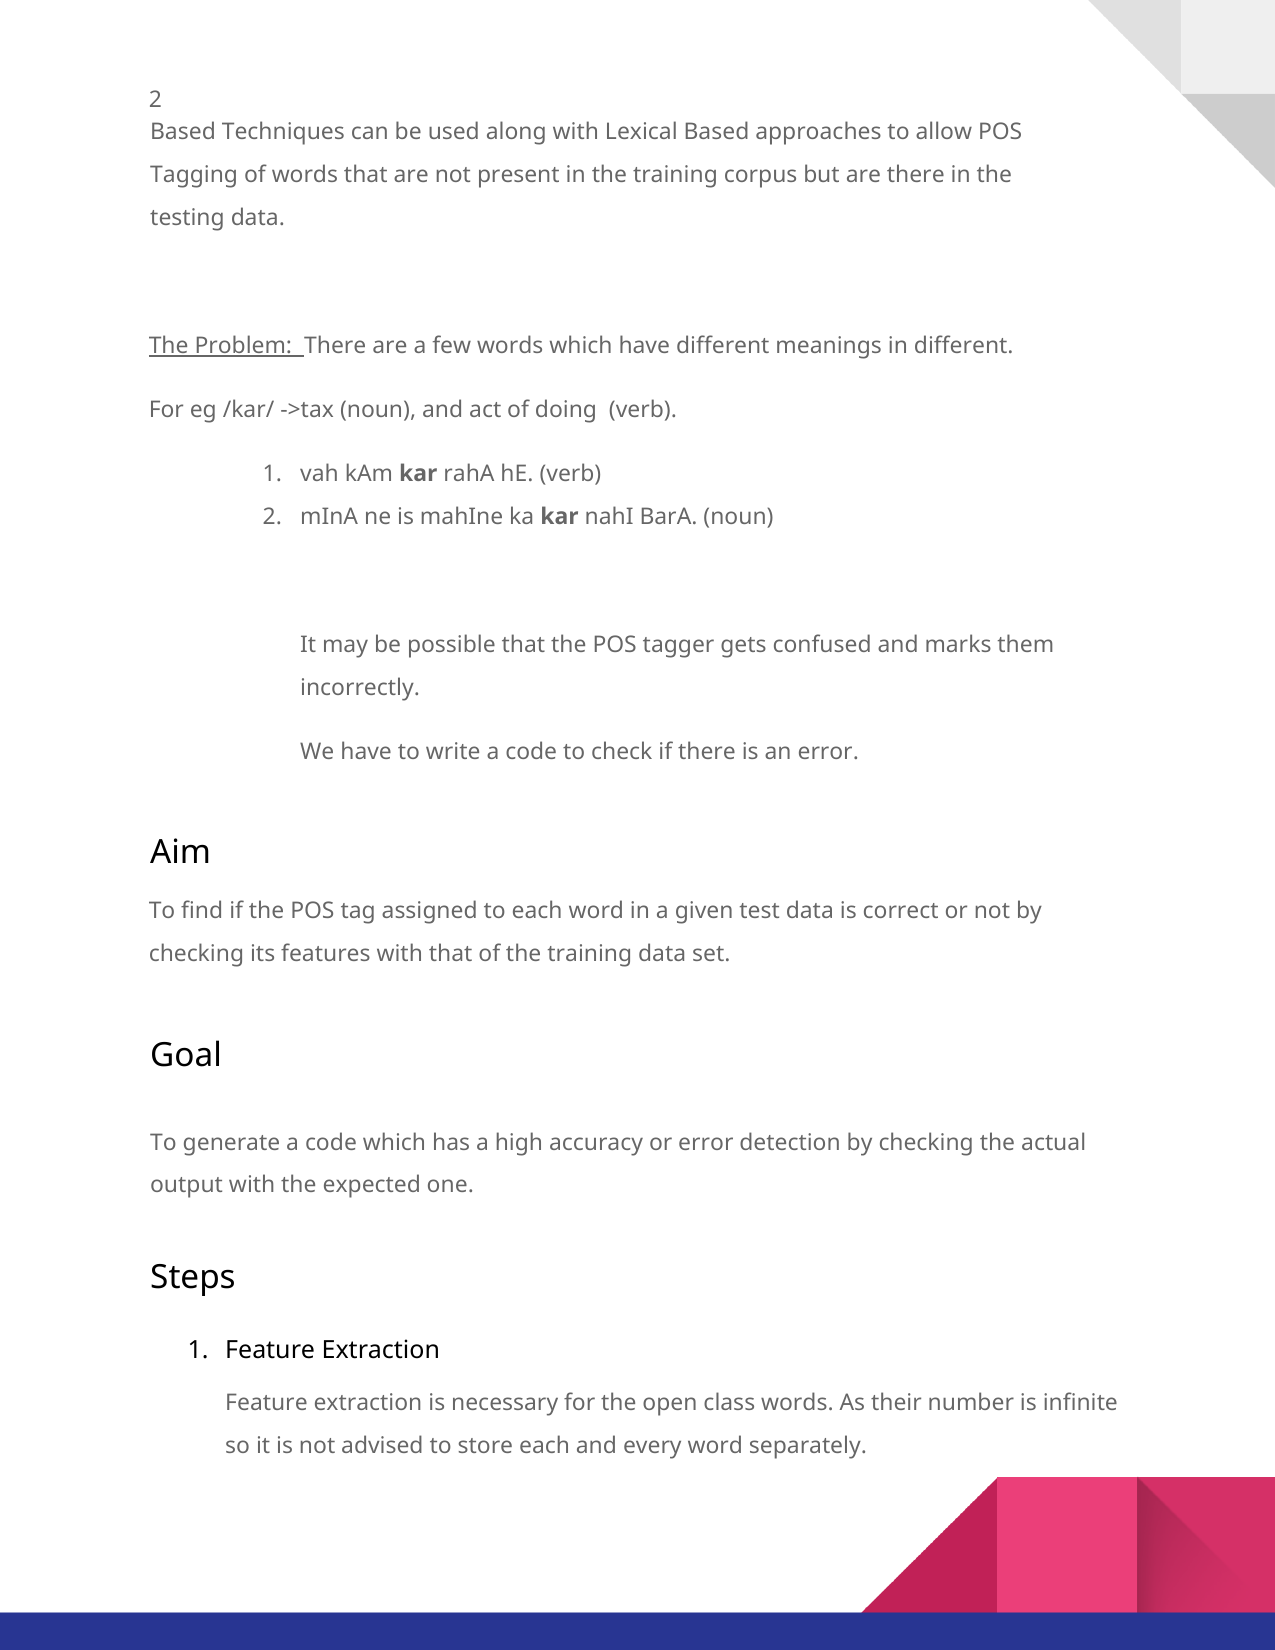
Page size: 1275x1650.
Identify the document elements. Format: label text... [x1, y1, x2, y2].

subtitle To generate a code which has a high accuracy or error detection by checking the actual output with the expected one. [150, 1126, 1125, 1202]
text For eg /kar/ ->tax (noun), and act of doing (verb). [148, 393, 1125, 424]
text Feature extraction is necessary for the open class words. As their number is infinite so it is not advised to store each and every word separately. [225, 1386, 1125, 1461]
subtitle Steps [150, 1252, 1125, 1298]
picture [1087, 0, 1275, 188]
subtitle Based Techniques can be used along with Lexical Based approaches to allow POS Tagging of words that are not present in the training corpus but are there in the testing data. [150, 114, 1125, 232]
subtitle Goal [150, 1030, 1125, 1076]
text It may be possible that the POS tagger gets confused and marks them incorrectly. [300, 628, 1125, 702]
list vah kAm kar rahA hE. (verb) [262, 457, 1125, 488]
text The Problem: There are a few words which have different meanings in different. [148, 329, 1125, 360]
subtitle Feature Extraction [187, 1331, 1125, 1365]
text To find if the POS tag assigned to each word in a given test data is correct or not by checking its features with that of the training data set. [148, 894, 1125, 968]
text We have to write a code to check if there is an error. [300, 735, 1125, 766]
subtitle Aim [150, 828, 1125, 873]
list mInA ne is mahIne ka kar nahI BarA. (noun) [262, 500, 1125, 531]
picture [0, 1476, 1275, 1650]
